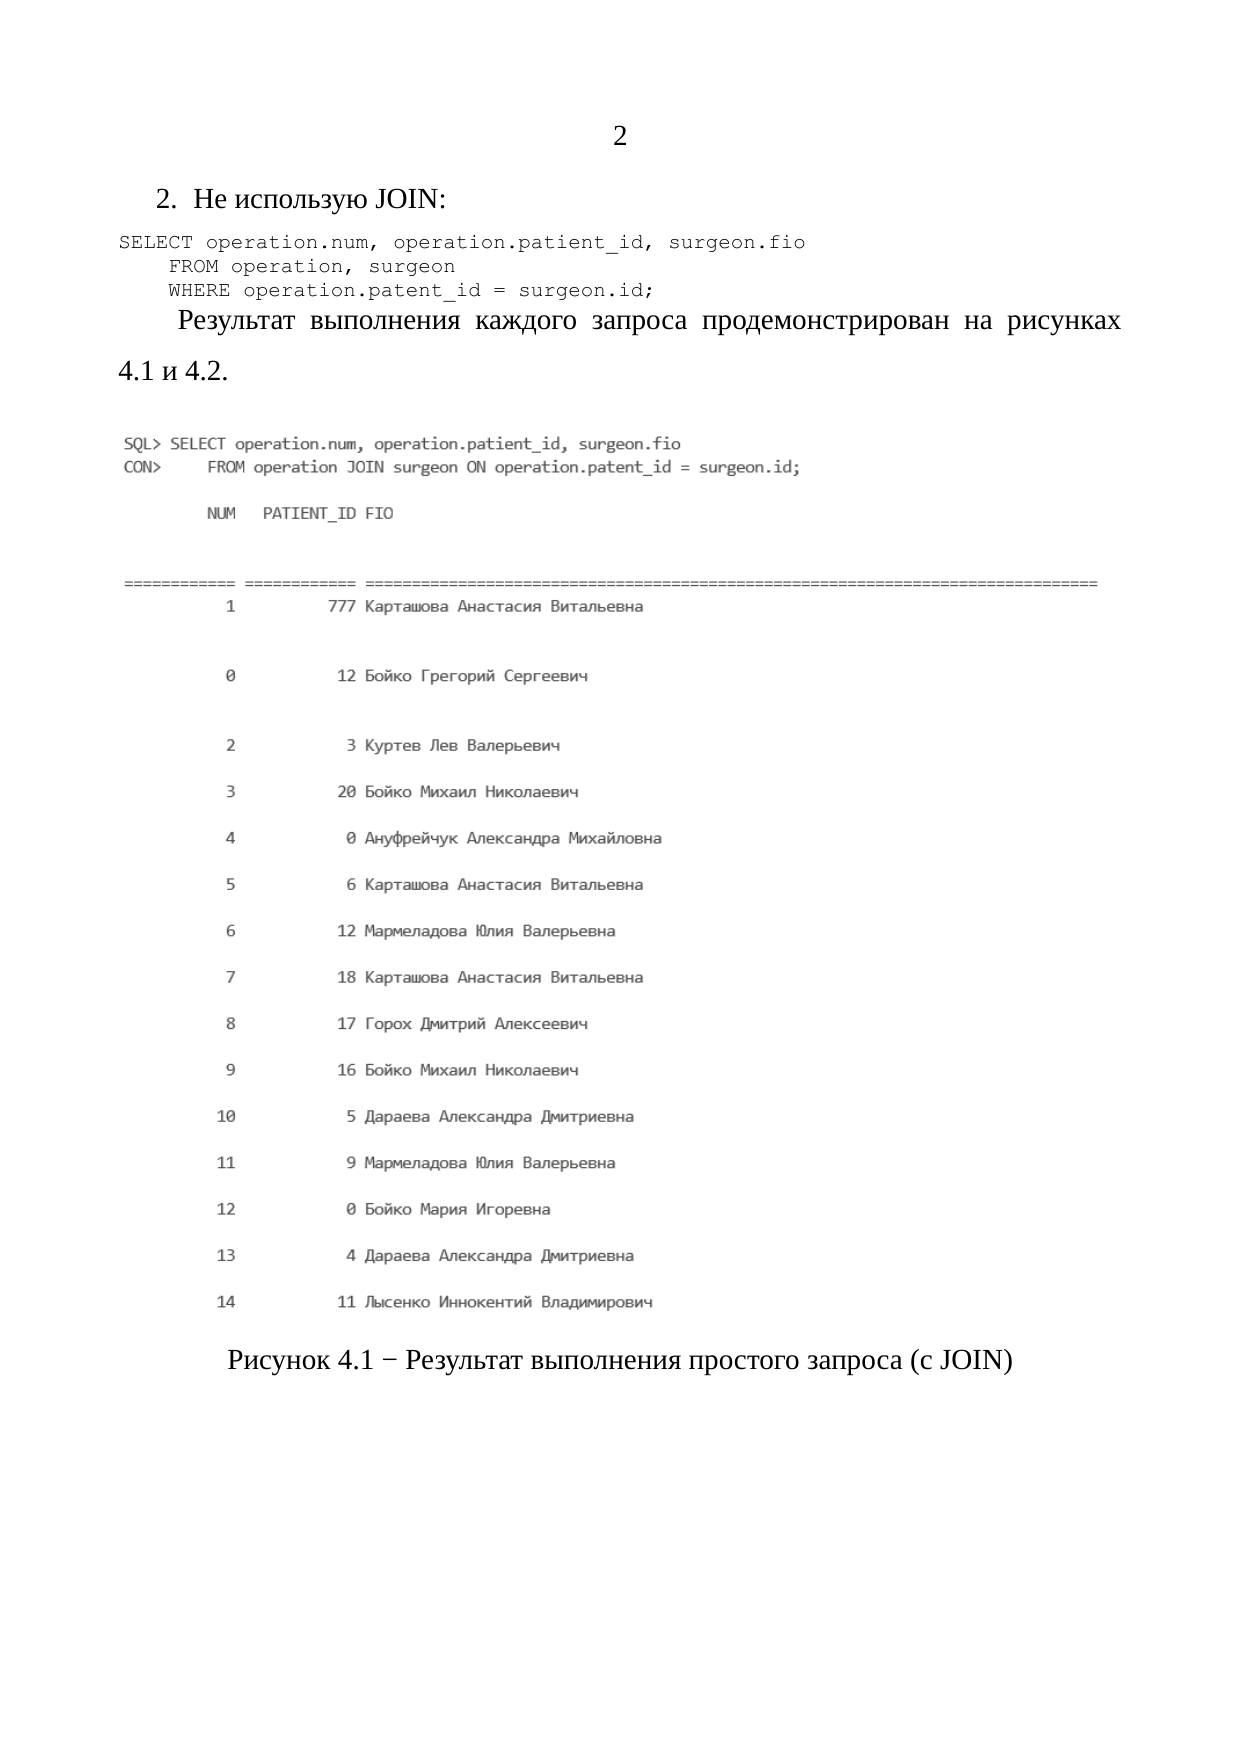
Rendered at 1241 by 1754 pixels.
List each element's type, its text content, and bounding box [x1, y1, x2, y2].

list Не использую JOIN: [156, 181, 1122, 215]
text SELECT operation.num, operation.patient_id, surgeon.fio FROM operation, surgeon WHERE operation.patent_id = surgeon.id; [118, 231, 1122, 302]
text Рисунок 4.1 − Результат выполнения простого запроса (с JOIN) [118, 1326, 1122, 1375]
picture [118, 432, 1123, 1326]
text Результат выполнения каждого запроса продемонстрирован на рисунках 4.1 и 4.2. [118, 302, 1122, 386]
